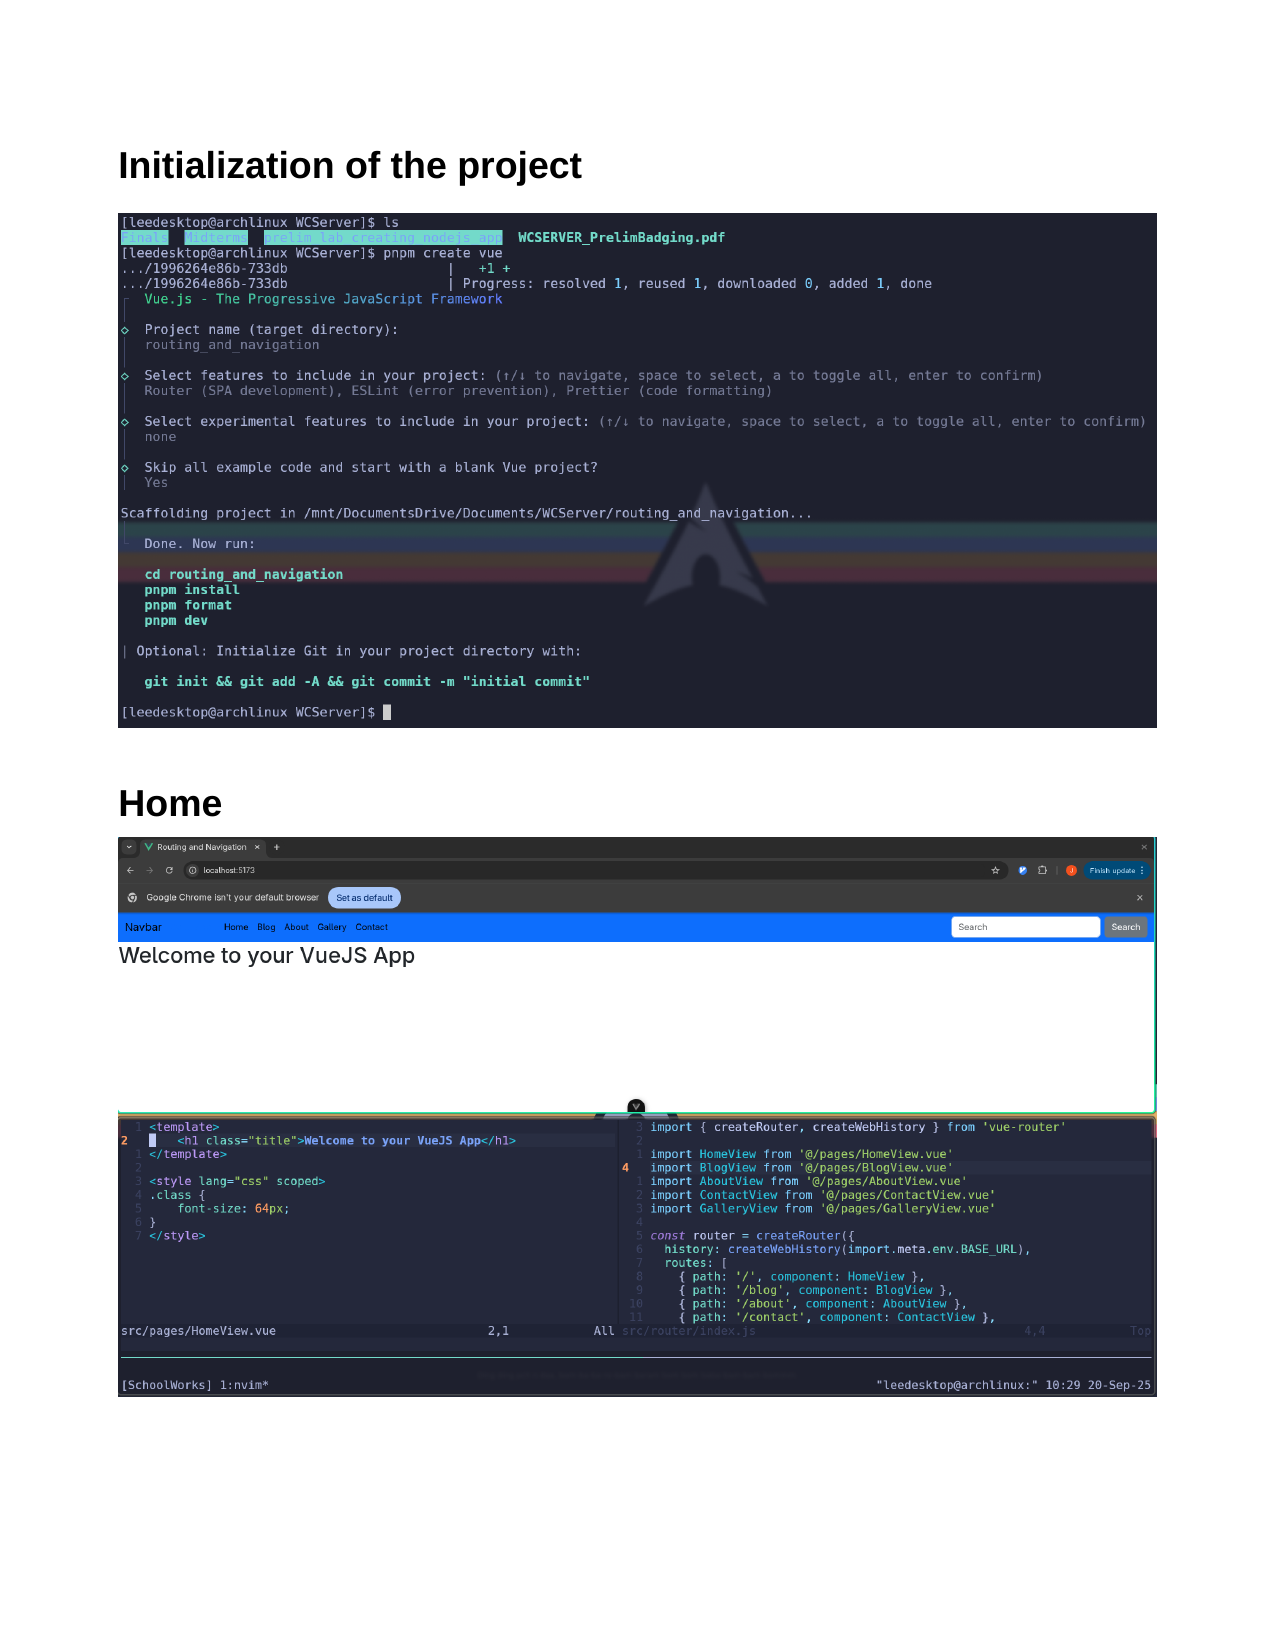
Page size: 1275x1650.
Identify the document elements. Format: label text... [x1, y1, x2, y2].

picture [118, 213, 1157, 728]
picture [118, 837, 1157, 1397]
subtitle Initialization of the project [118, 143, 1157, 186]
subtitle Home [118, 782, 1157, 825]
